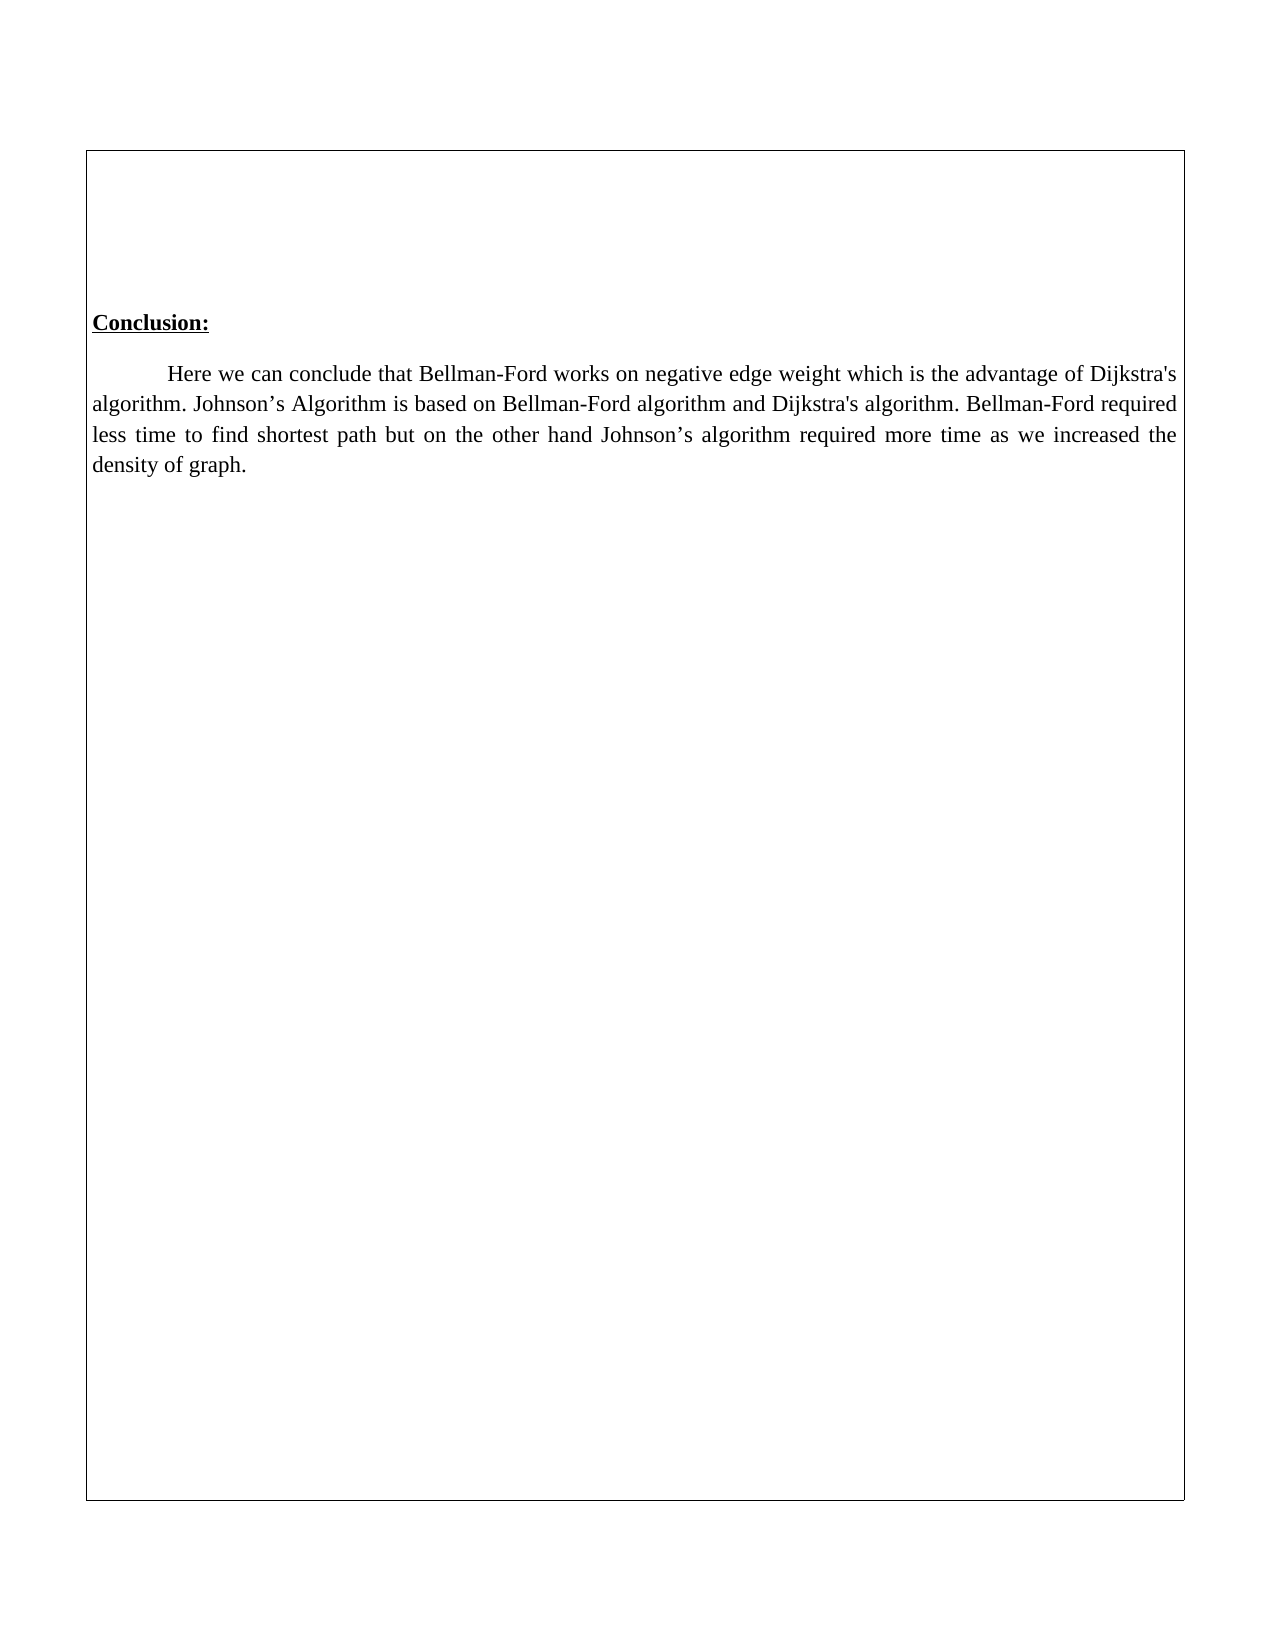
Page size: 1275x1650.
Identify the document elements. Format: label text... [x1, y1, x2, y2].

text Here we can conclude that Bellman-Ford works on negative edge weight which is the advantage of Dijkstra's algorithm. Johnson’s Algorithm is based on Bellman-Ford algorithm and Dijkstra's algorithm. Bellman-Ford required less time to find shortest path but on the other hand Johnson’s algorithm required more time as we increased the density of graph. [92, 360, 1178, 477]
text Conclusion: [92, 309, 1178, 336]
